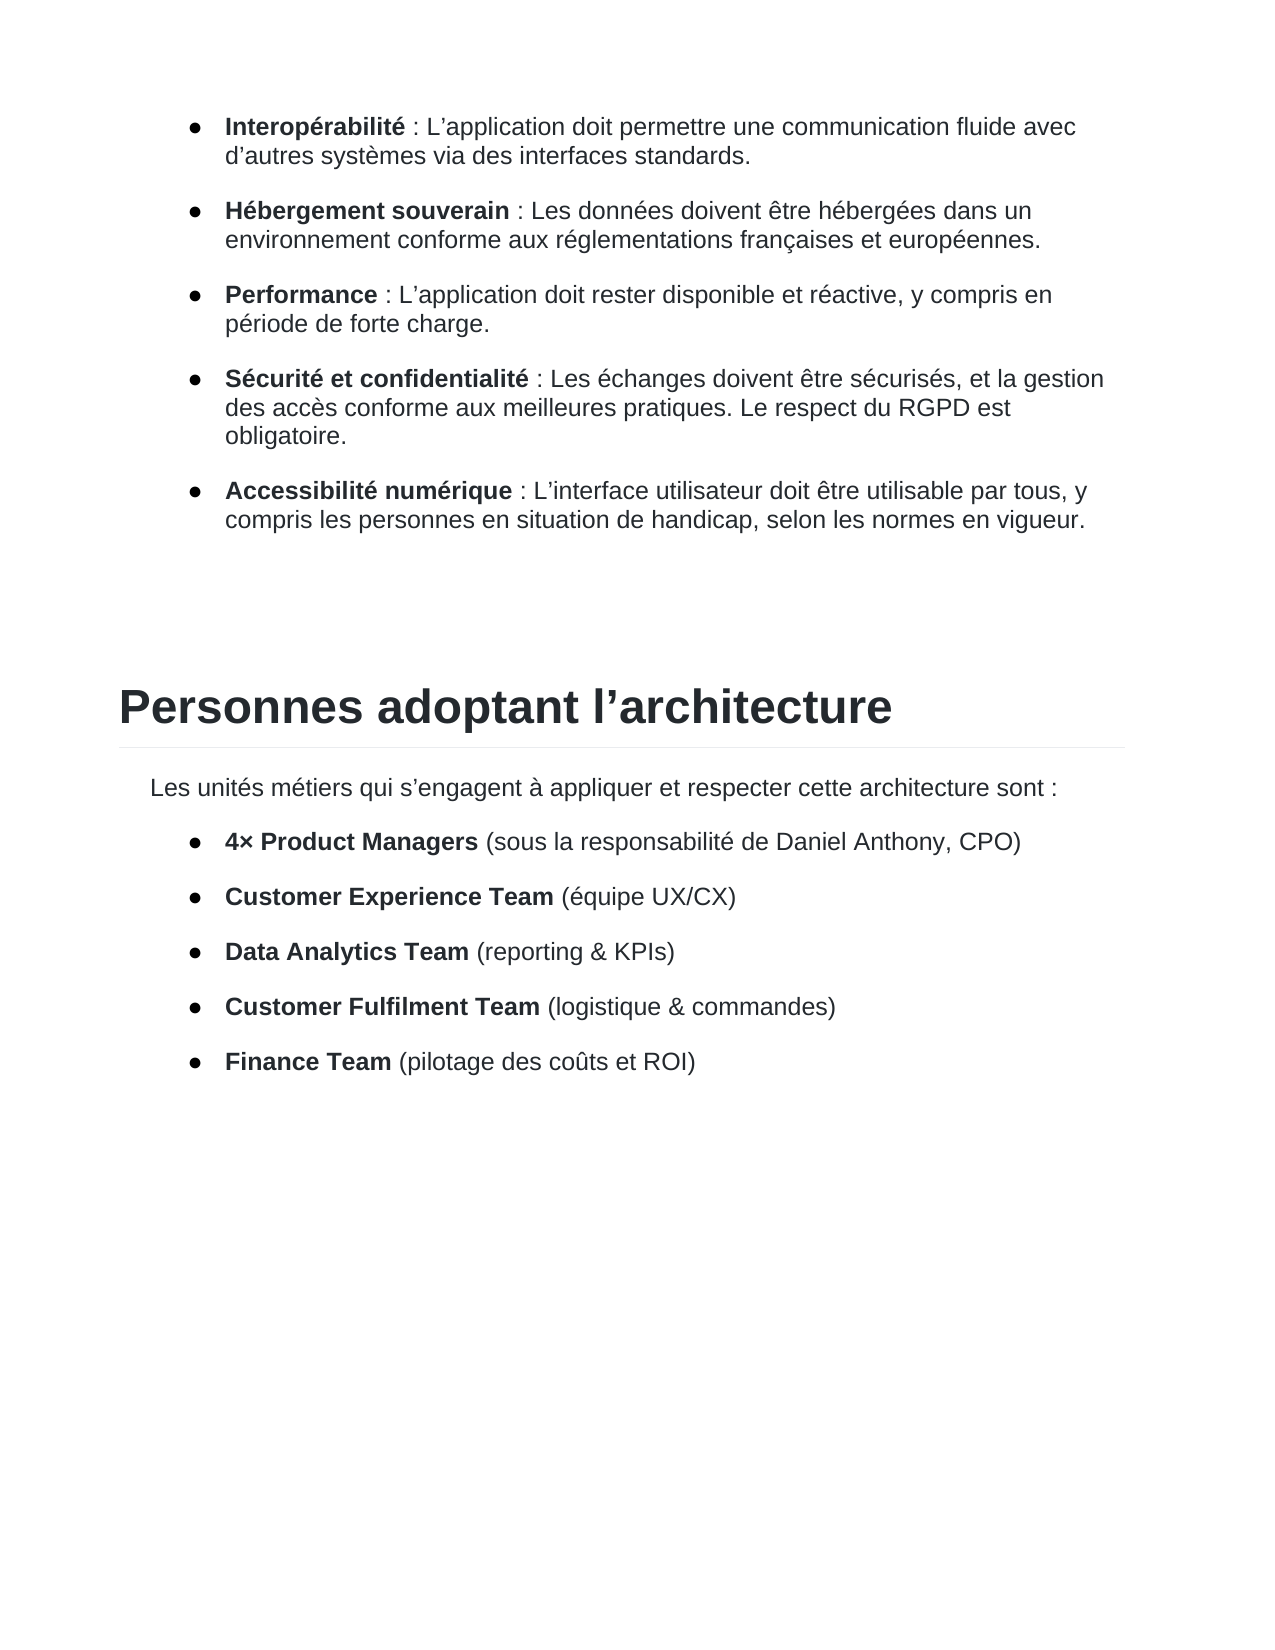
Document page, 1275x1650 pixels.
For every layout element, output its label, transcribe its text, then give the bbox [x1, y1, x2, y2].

list Data Analytics Team (reporting & KPIs) [187, 937, 1125, 992]
list Customer Fulfilment Team (logistique & commandes) [187, 992, 1125, 1047]
list Customer Experience Team (équipe UX/CX) [187, 882, 1125, 937]
list Performance : L’application doit rester disponible et réactive, y compris en période de forte charge. [187, 280, 1125, 364]
list Accessibilité numérique : L’interface utilisateur doit être utilisable par tous, y compris les personnes en situation de handicap, selon les normes en vigueur. [187, 476, 1125, 534]
list Interopérabilité : L’application doit permettre une communication fluide avec d’autres systèmes via des interfaces standards. [187, 112, 1125, 196]
list Hébergement souverain : Les données doivent être hébergées dans un environnement conforme aux réglementations françaises et européennes. [187, 196, 1125, 280]
list 4× Product Managers (sous la responsabilité de Daniel Anthony, CPO) [187, 827, 1125, 882]
list Sécurité et confidentialité : Les échanges doivent être sécurisés, et la gestion des accès conforme aux meilleures pratiques. Le respect du RGPD est obligatoire. [187, 364, 1125, 476]
list Finance Team (pilotage des coûts et ROI) [187, 1047, 1125, 1102]
subtitle Personnes adoptant l’architecture [119, 679, 1125, 747]
text Les unités métiers qui s’engagent à appliquer et respecter cette architecture sont : [150, 773, 1125, 802]
